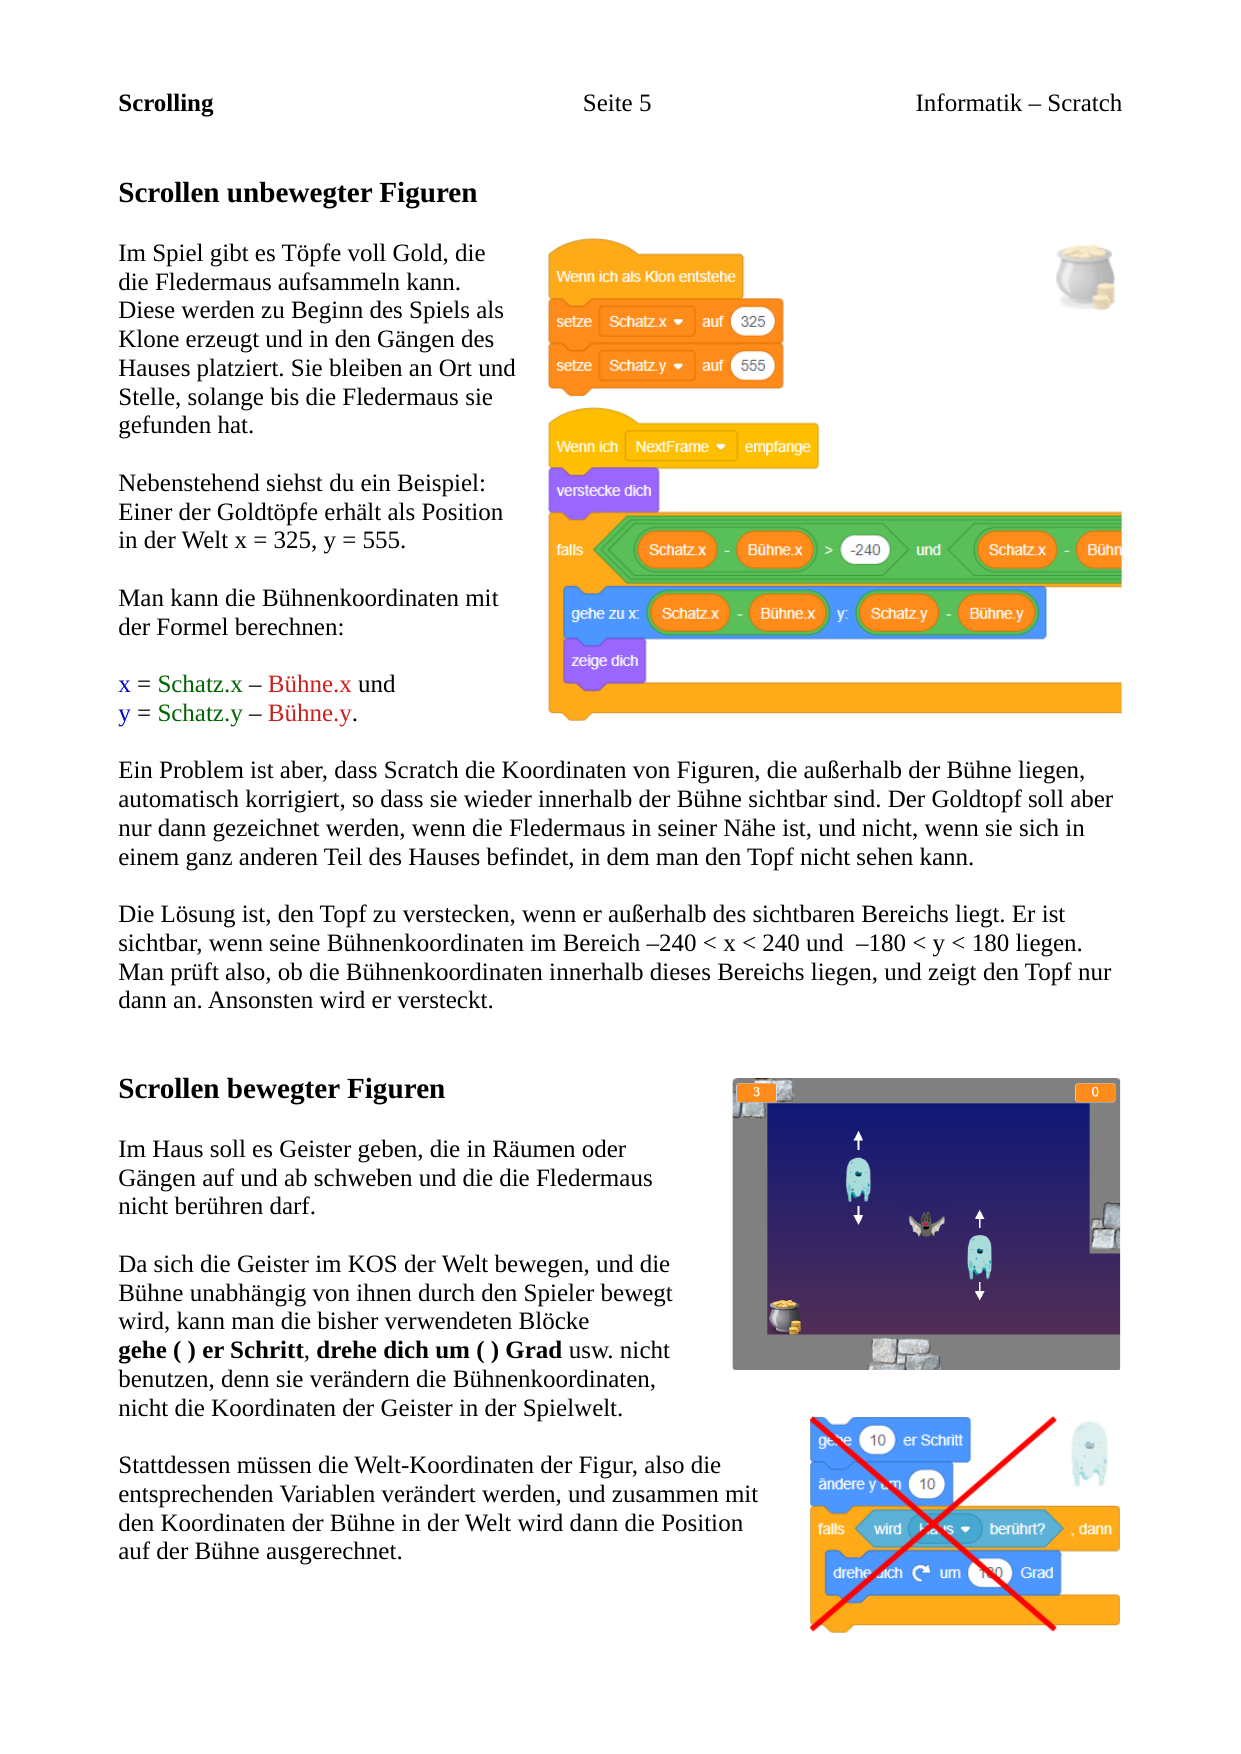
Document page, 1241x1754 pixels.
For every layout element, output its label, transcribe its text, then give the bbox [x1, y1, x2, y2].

picture [547, 237, 1122, 722]
text Die Lösung ist, den Topf zu verstecken, wenn er außerhalb des sichtbaren Bereichs liegt. Er ist sichtbar, wenn seine Bühnenkoordinaten im Bereich –240 < x < 240 und –180 < y < 180 liegen. [118, 899, 1122, 957]
text x = Schatz.x – Bühne.x und [118, 669, 547, 698]
text Scrollen unbewegter Figuren [118, 176, 1122, 209]
text Man prüft also, ob die Bühnenkoordinaten innerhalb dieses Bereichs liegen, und zeigt den Topf nur dann an. Ansonsten wird er versteckt. [118, 957, 1122, 1014]
text Da sich die Geister im KOS der Welt bewegen, und die Bühne unabhängig von ihnen durch den Spieler bewegt wird, kann man die bisher verwendeten Blöcke gehe ( ) er Schritt, drehe dich um ( ) Grad usw. nicht benutzen, denn sie verändern die Bühnenkoordinaten, nicht die Koordinaten der Geister in der Spielwelt. [118, 1249, 1122, 1421]
text Im Haus soll es Geister geben, die in Räumen oder Gängen auf und ab schweben und die die Fledermaus nicht berühren darf. [118, 1134, 732, 1220]
text Man kann die Bühnenkoordinaten mit der Formel berechnen: [118, 583, 547, 640]
text Scrollen bewegter Figuren [118, 1072, 1122, 1105]
picture [809, 1416, 1121, 1634]
picture [732, 1078, 1121, 1370]
text Einer der Goldtöpfe erhält als Position in der Welt x = 325, y = 555. [118, 497, 547, 554]
text Nebenstehend siehst du ein Beispiel: [118, 468, 547, 497]
text y = Schatz.y – Bühne.y. [118, 698, 1122, 727]
text Im Spiel gibt es Töpfe voll Gold, die die Fledermaus aufsammeln kann. Diese werden zu Beginn des Spiels als Klone erzeugt und in den Gängen des Hauses platziert. Sie bleiben an Ort und Stelle, solange bis die Fledermaus sie gefunden hat. [118, 238, 547, 439]
text Ein Problem ist aber, dass Scratch die Koordinaten von Figuren, die außerhalb der Bühne liegen, automatisch korrigiert, so dass sie wieder innerhalb der Bühne sichtbar sind. Der Goldtopf soll aber nur dann gezeichnet werden, wenn die Fledermaus in seiner Nähe ist, und nicht, wenn sie sich in einem ganz anderen Teil des Hauses befindet, in dem man den Topf nicht sehen kann. [118, 755, 1122, 870]
text Stattdessen müssen die Welt-Koordinaten der Figur, also die entsprechenden Variablen verändert werden, und zusammen mit den Koordinaten der Bühne in der Welt wird dann die Position auf der Bühne ausgerechnet. [118, 1450, 809, 1565]
